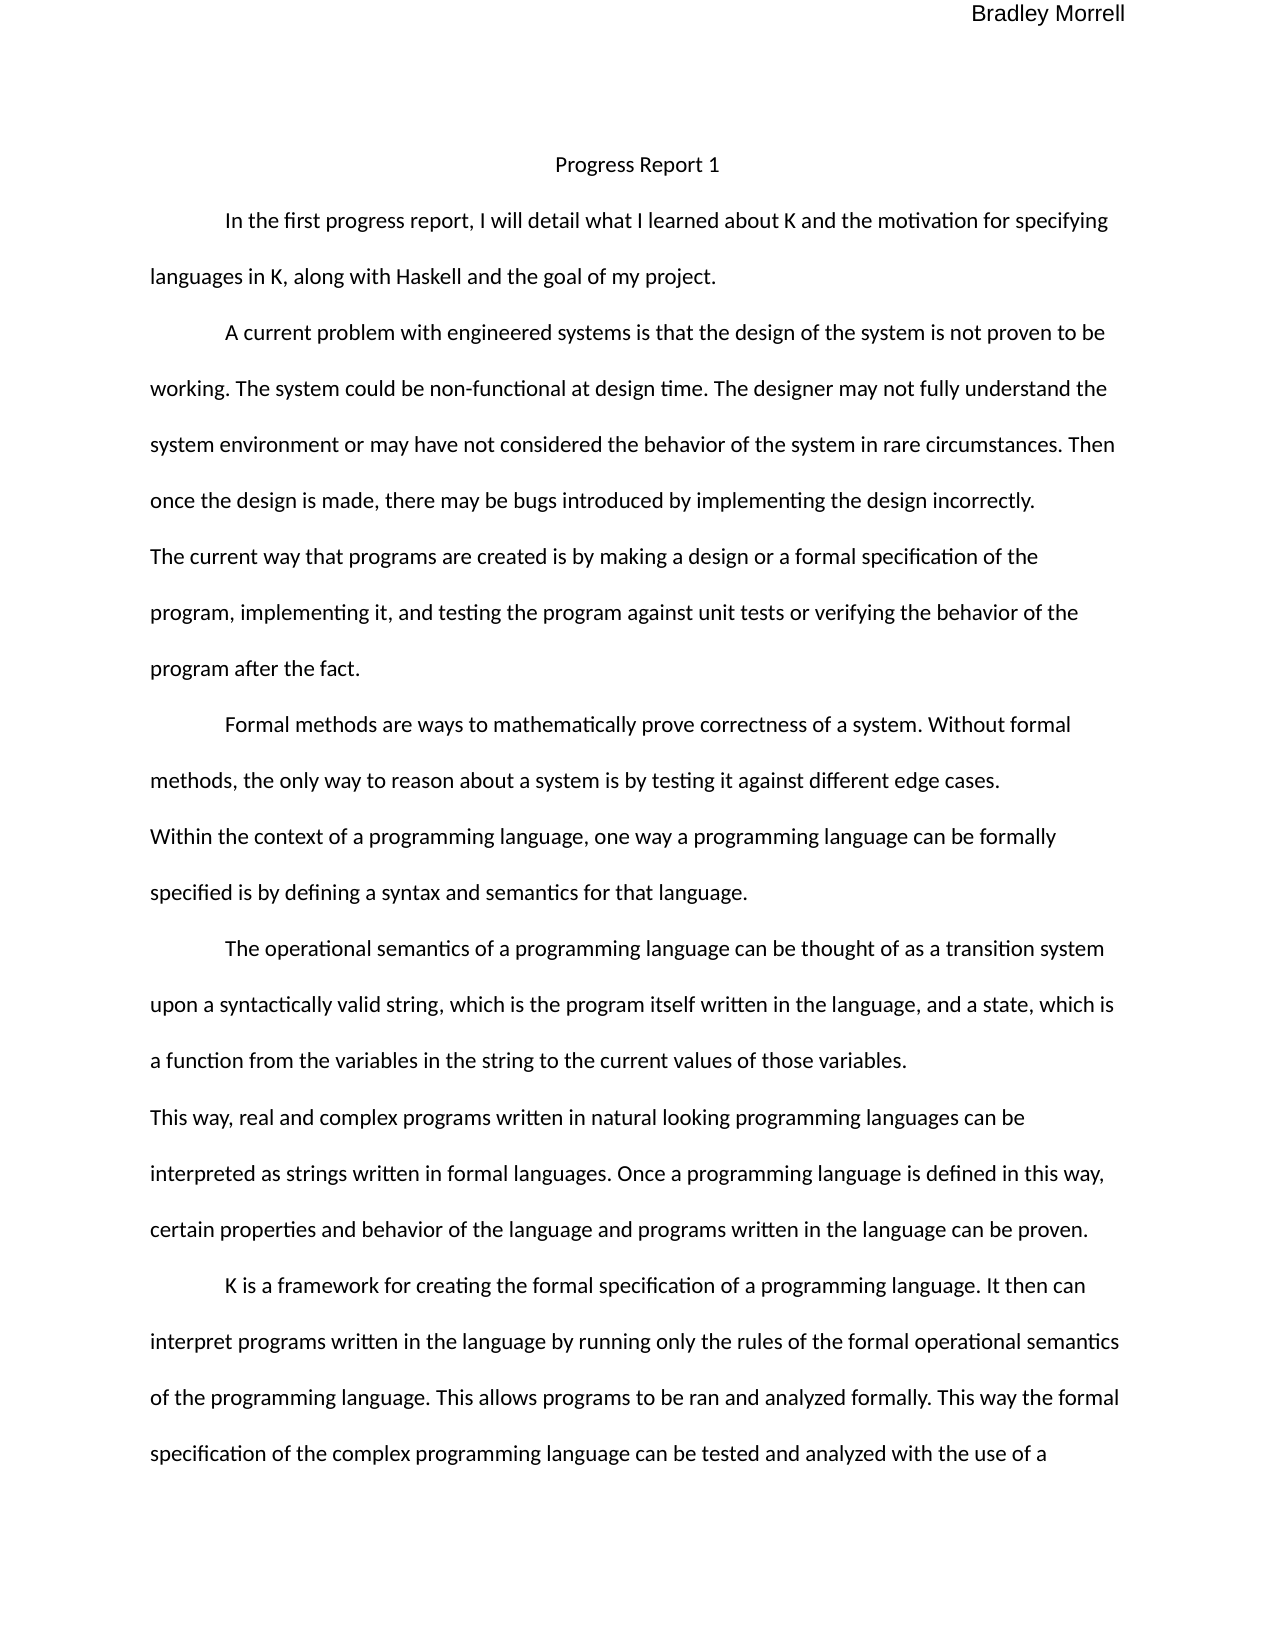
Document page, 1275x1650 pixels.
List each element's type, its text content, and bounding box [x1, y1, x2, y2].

text Within the context of a programming language, one way a programming language can be formally specified is by defining a syntax and semantics for that language. [150, 822, 1125, 907]
text In the first progress report, I will detail what I learned about K and the motivation for specifying languages in K, along with Haskell and the goal of my project. [150, 206, 1125, 290]
text This way, real and complex programs written in natural looking programming languages can be interpreted as strings written in formal languages. Once a programming language is defined in this way, certain properties and behavior of the language and programs written in the language can be proven. [150, 1103, 1125, 1243]
text Progress Report 1 [150, 150, 1125, 178]
text A current problem with engineered systems is that the design of the system is not proven to be working. The system could be non-functional at design time. The designer may not fully understand the system environment or may have not considered the behavior of the system in rare circumstances. Then once the design is made, there may be bugs introduced by implementing the design incorrectly. [150, 318, 1125, 514]
text The operational semantics of a programming language can be thought of as a transition system upon a syntactically valid string, which is the program itself written in the language, and a state, which is a function from the variables in the string to the current values of those variables. [150, 934, 1125, 1075]
text K is a framework for creating the formal specification of a programming language. It then can interpret programs written in the language by running only the rules of the formal operational semantics of the programming language. This allows programs to be ran and analyzed formally. This way the formal specification of the complex programming language can be tested and analyzed with the use of a [150, 1271, 1125, 1467]
text The current way that programs are created is by making a design or a formal specification of the program, implementing it, and testing the program against unit tests or verifying the behavior of the program after the fact. [150, 542, 1125, 682]
text Formal methods are ways to mathematically prove correctness of a system. Without formal methods, the only way to reason about a system is by testing it against different edge cases. [150, 710, 1125, 794]
